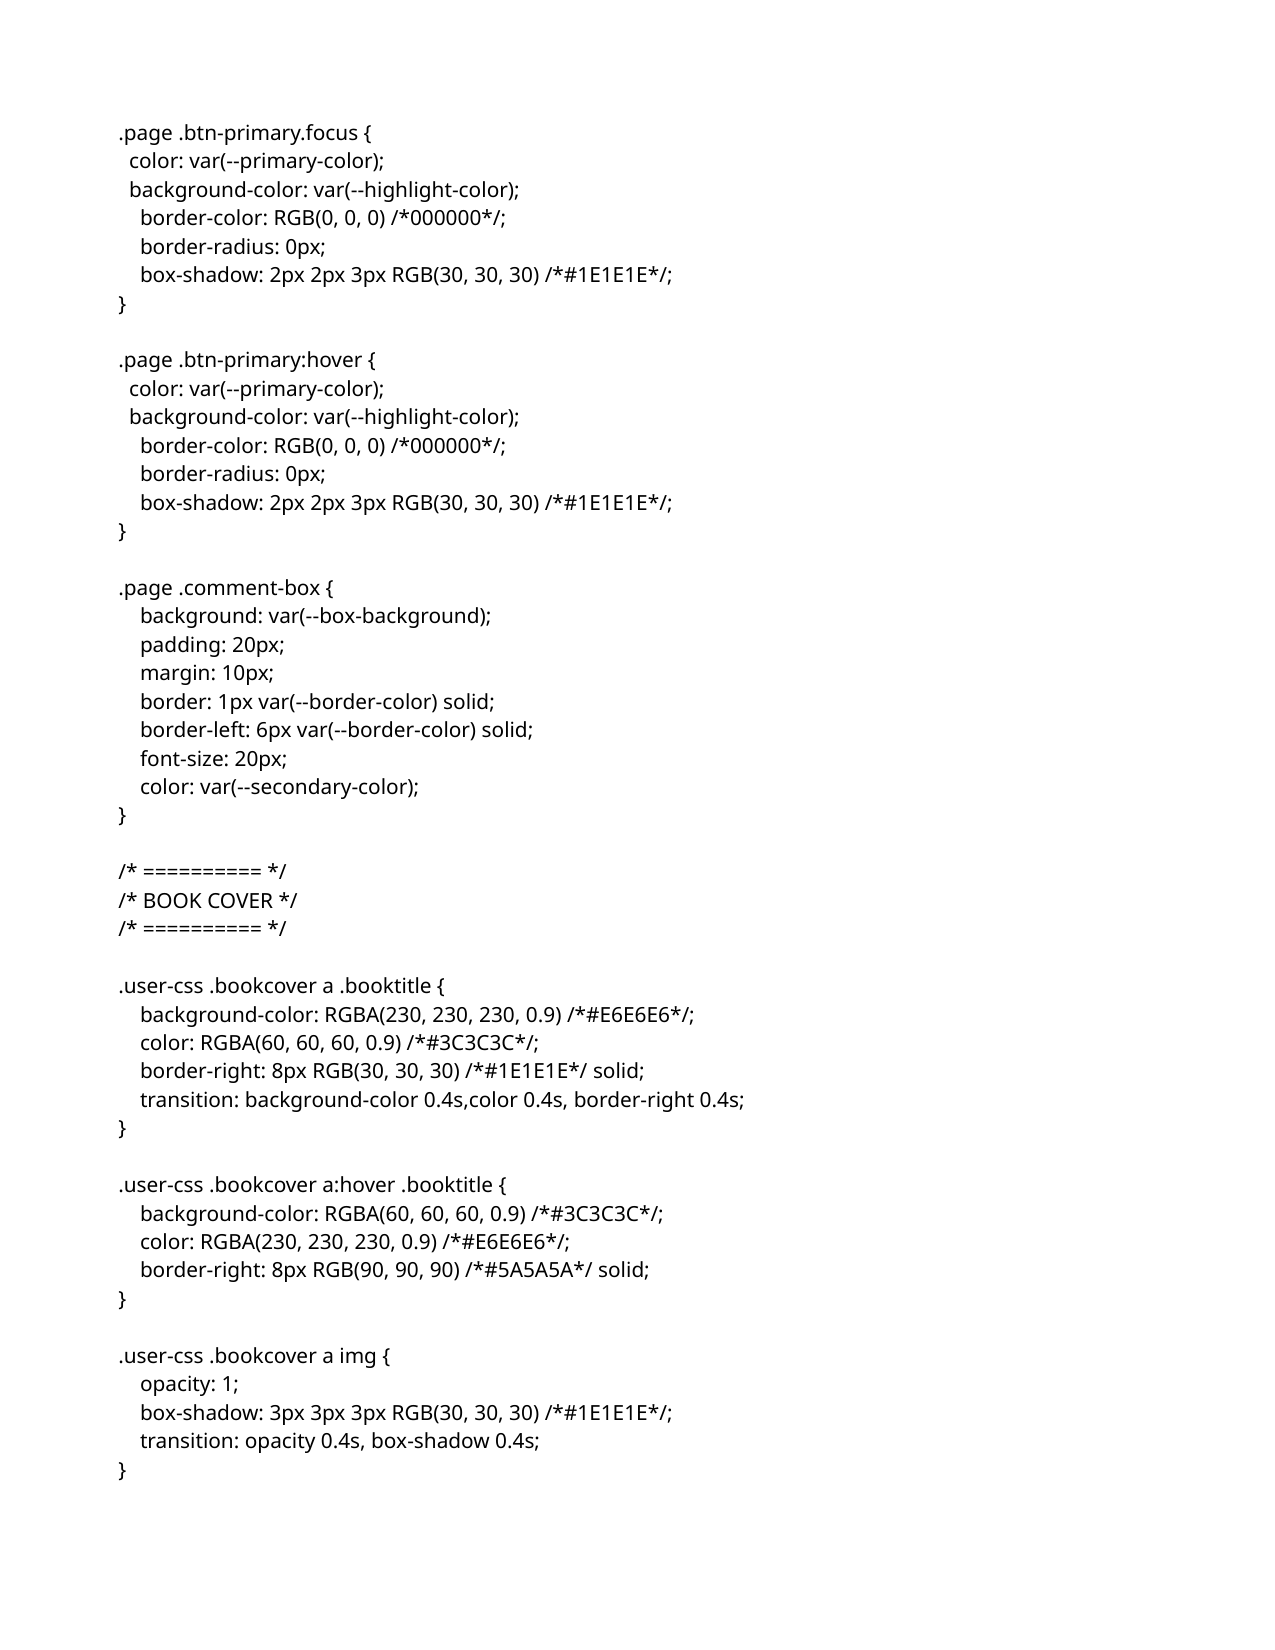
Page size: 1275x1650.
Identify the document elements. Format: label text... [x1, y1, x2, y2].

text border-right: 8px RGB(30, 30, 30) /*#1E1E1E*/ solid; [118, 1057, 1157, 1085]
text font-size: 20px; [118, 744, 1157, 772]
text color: RGBA(230, 230, 230, 0.9) /*#E6E6E6*/; [118, 1227, 1157, 1256]
text transition: opacity 0.4s, box-shadow 0.4s; [118, 1426, 1157, 1455]
text margin: 10px; [118, 658, 1157, 687]
text } [118, 1284, 1157, 1312]
text } [118, 1113, 1157, 1142]
text .page .btn-primary:hover { [118, 346, 1157, 374]
text box-shadow: 2px 2px 3px RGB(30, 30, 30) /*#1E1E1E*/; [118, 260, 1157, 289]
text transition: background-color 0.4s,color 0.4s, border-right 0.4s; [118, 1085, 1157, 1113]
text color: var(--primary-color); [118, 374, 1157, 402]
text color: var(--primary-color); [118, 147, 1157, 175]
text padding: 20px; [118, 630, 1157, 658]
text /* BOOK COVER */ [118, 886, 1157, 914]
text border-radius: 0px; [118, 459, 1157, 488]
text color: var(--secondary-color); [118, 772, 1157, 801]
text } [118, 516, 1157, 545]
text box-shadow: 2px 2px 3px RGB(30, 30, 30) /*#1E1E1E*/; [118, 488, 1157, 516]
text border-left: 6px var(--border-color) solid; [118, 715, 1157, 744]
text border-right: 8px RGB(90, 90, 90) /*#5A5A5A*/ solid; [118, 1256, 1157, 1284]
text } [118, 289, 1157, 317]
text .page .comment-box { [118, 573, 1157, 602]
text .user-css .bookcover a:hover .booktitle { [118, 1170, 1157, 1199]
text } [118, 1455, 1157, 1483]
text background-color: var(--highlight-color); [118, 175, 1157, 203]
text /* ========== */ [118, 914, 1157, 943]
text border-radius: 0px; [118, 232, 1157, 260]
text } [118, 801, 1157, 829]
text .user-css .bookcover a .booktitle { [118, 971, 1157, 1000]
text color: RGBA(60, 60, 60, 0.9) /*#3C3C3C*/; [118, 1028, 1157, 1057]
text background-color: RGBA(60, 60, 60, 0.9) /*#3C3C3C*/; [118, 1199, 1157, 1227]
text .user-css .bookcover a img { [118, 1341, 1157, 1369]
text border: 1px var(--border-color) solid; [118, 687, 1157, 715]
text background-color: var(--highlight-color); [118, 402, 1157, 431]
text /* ========== */ [118, 857, 1157, 886]
text border-color: RGB(0, 0, 0) /*000000*/; [118, 203, 1157, 232]
text .page .btn-primary.focus { [118, 118, 1157, 147]
text box-shadow: 3px 3px 3px RGB(30, 30, 30) /*#1E1E1E*/; [118, 1398, 1157, 1426]
text background-color: RGBA(230, 230, 230, 0.9) /*#E6E6E6*/; [118, 1000, 1157, 1028]
text background: var(--box-background); [118, 602, 1157, 630]
text border-color: RGB(0, 0, 0) /*000000*/; [118, 431, 1157, 459]
text opacity: 1; [118, 1369, 1157, 1398]
